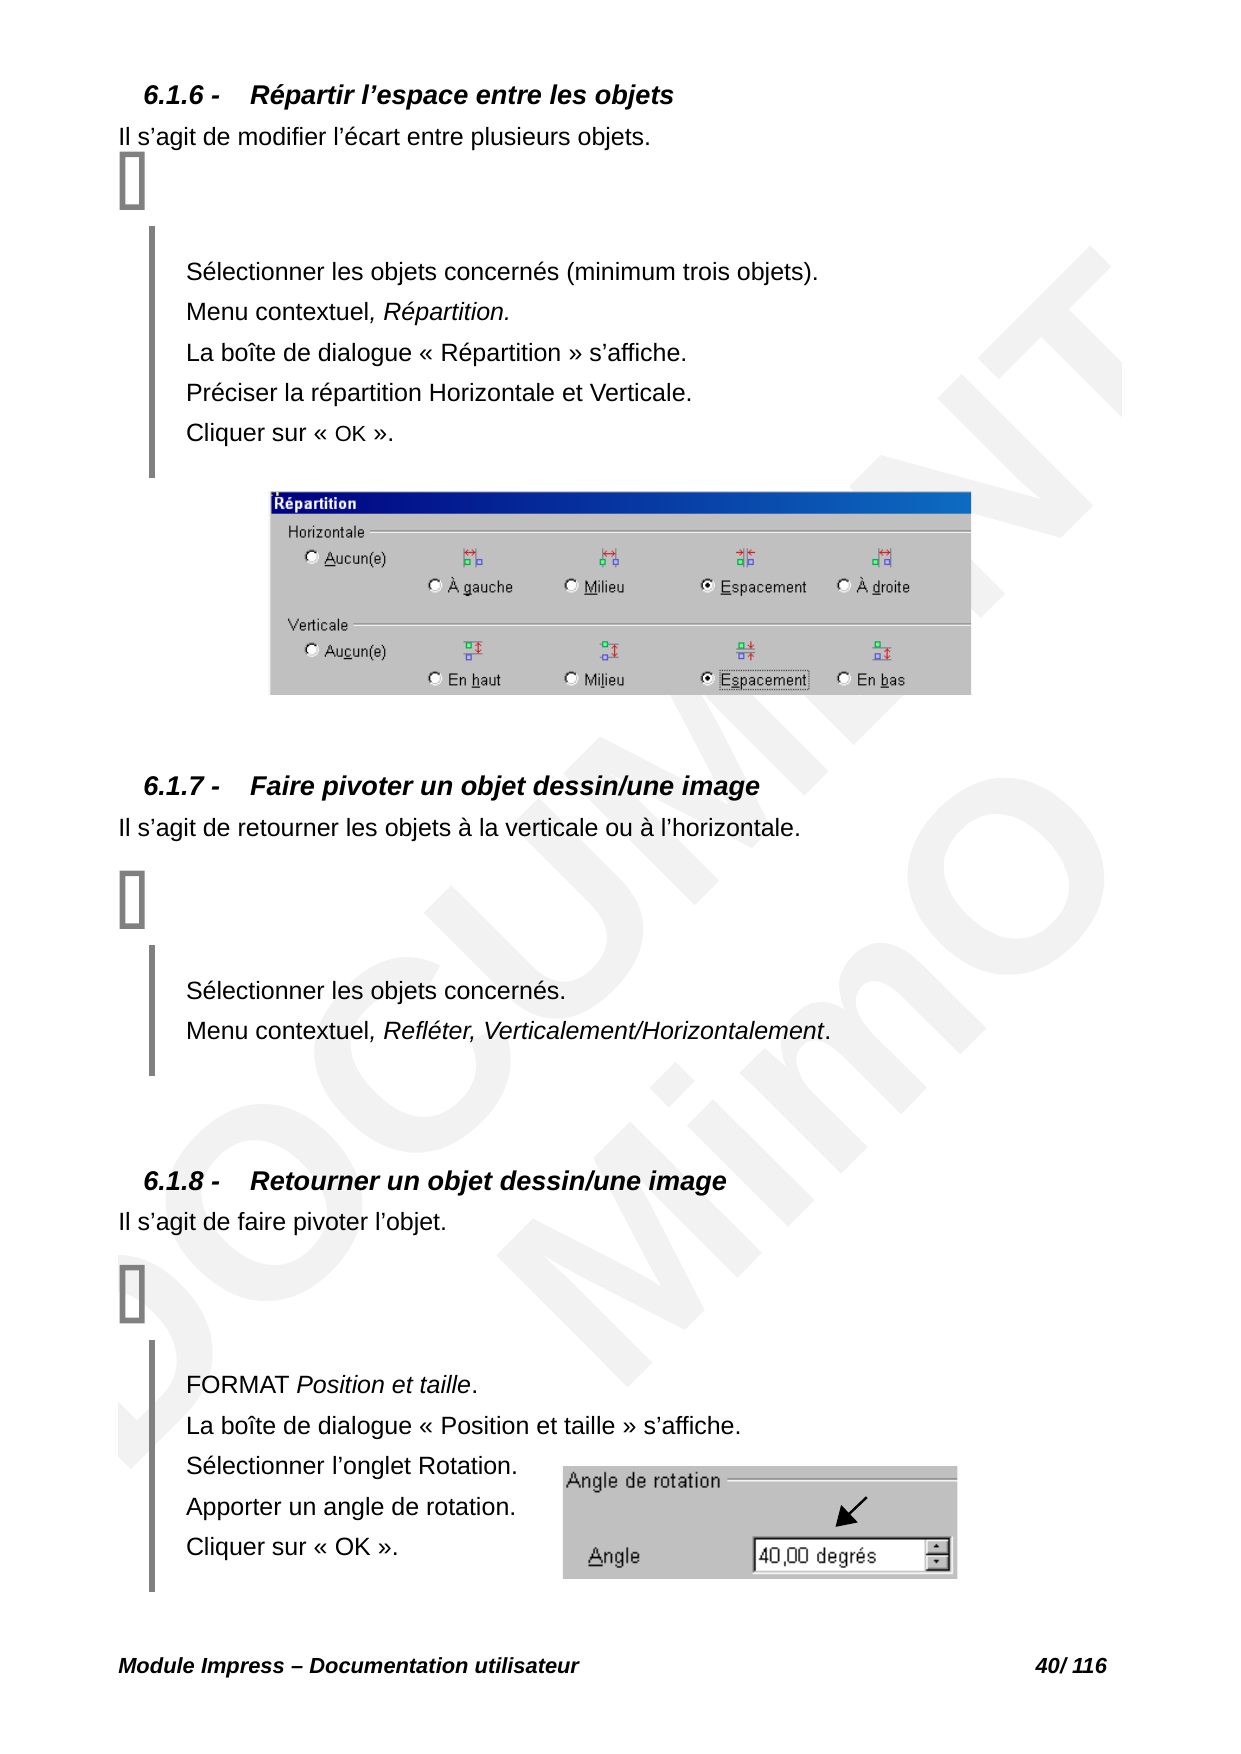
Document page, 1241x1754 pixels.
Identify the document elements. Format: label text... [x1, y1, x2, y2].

text Sélectionner les objets concernés (minimum trois objets). [155, 226, 1122, 267]
text Préciser la répartition Horizontale et Verticale. [155, 348, 1122, 388]
text Sélectionner les objets concernés. [155, 945, 1122, 986]
text Il s’agit de modifier l’écart entre plusieurs objets. [118, 123, 1122, 151]
subtitle Faire pivoter un objet dessin/une image [143, 771, 1122, 801]
text La boîte de dialogue « Position et taille » s’affiche. [155, 1380, 1122, 1421]
text FORMAT Position et taille. [155, 1340, 1122, 1380]
text Menu contextuel, Répartition. [155, 267, 1122, 307]
text Menu contextuel, Refléter, Verticalement/Horizontalement. [155, 986, 1122, 1076]
text Sélectionner l’onglet Rotation. [155, 1421, 1122, 1461]
subtitle Retourner un objet dessin/une image [143, 1165, 1122, 1196]
text 8 [118, 151, 1122, 226]
text Cliquer sur « OK ». [155, 388, 1122, 478]
text La boîte de dialogue « Répartition » s’affiche. [155, 307, 1122, 348]
text 8 [118, 1264, 1122, 1340]
text Cliquer sur « OK ». [155, 1501, 1122, 1592]
text Il s’agit de faire pivoter l’objet. [118, 1208, 1122, 1236]
text Apporter un angle de rotation. [155, 1461, 1122, 1501]
text 8 [118, 870, 1122, 945]
text Il s’agit de retourner les objets à la verticale ou à l’horizontale. [118, 814, 1122, 842]
subtitle Répartir l’espace entre les objets [143, 80, 1122, 110]
